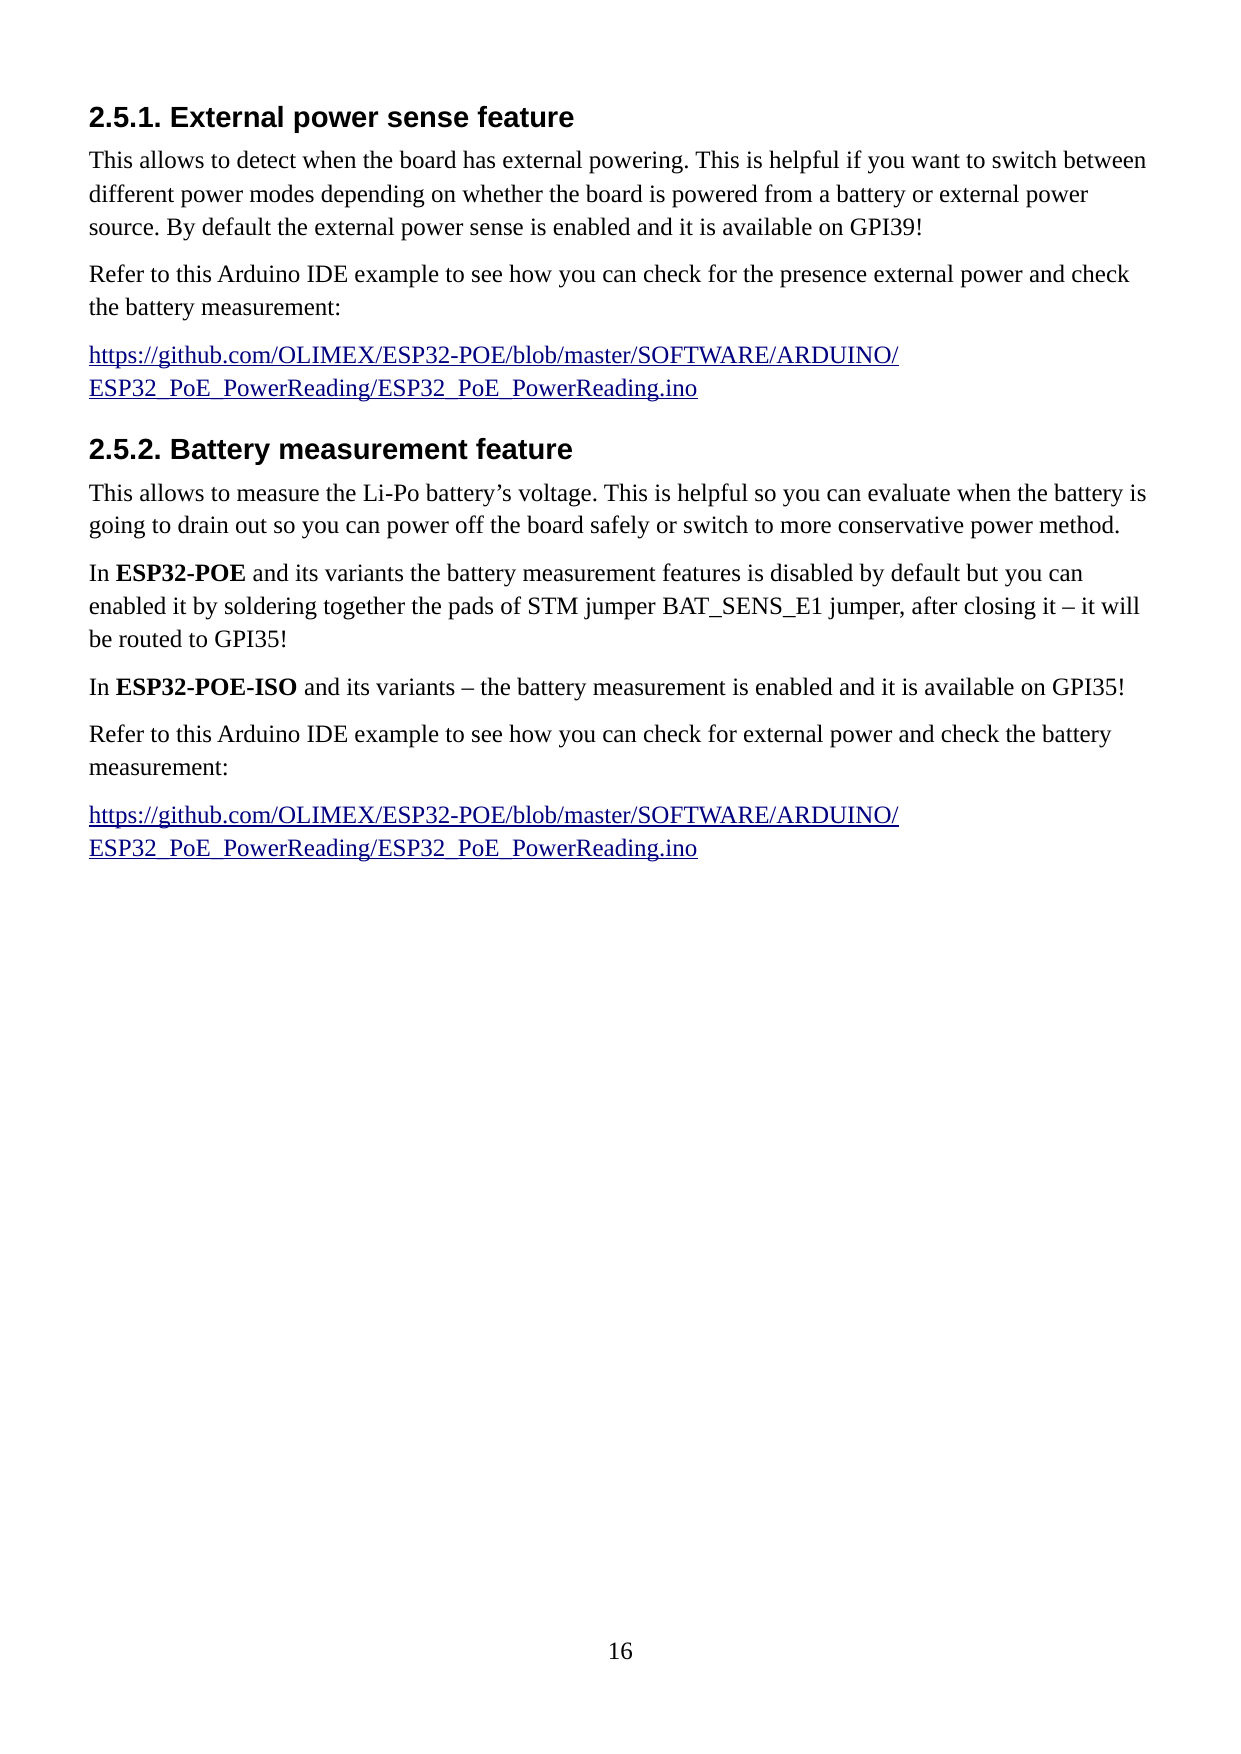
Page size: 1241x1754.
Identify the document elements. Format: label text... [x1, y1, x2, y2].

text https://github.com/OLIMEX/ESP32-POE/blob/master/SOFTWARE/ARDUINO/ESP32_PoE_PowerReading/ESP32_PoE_PowerReading.ino [88, 800, 1152, 862]
subtitle 2.5.2. Battery measurement feature [88, 432, 1152, 466]
text Refer to this Arduino IDE example to see how you can check for the presence external power and check the battery measurement: [88, 259, 1152, 321]
text This allows to measure the Li-Po battery’s voltage. This is helpful so you can evaluate when the battery is going to drain out so you can power off the board safely or switch to more conservative power method. [88, 478, 1152, 539]
text In ESP32-POE and its variants the battery measurement features is disabled by default but you can enabled it by soldering together the pads of STM jumper BAT_SENS_E1 jumper, after closing it – it will be routed to GPI35! [88, 558, 1152, 653]
text https://github.com/OLIMEX/ESP32-POE/blob/master/SOFTWARE/ARDUINO/ESP32_PoE_PowerReading/ESP32_PoE_PowerReading.ino [88, 340, 1152, 402]
text In ESP32-POE-ISO and its variants – the battery measurement is enabled and it is available on GPI35! [88, 672, 1152, 701]
subtitle 2.5.1. External power sense feature [88, 100, 1152, 134]
text Refer to this Arduino IDE example to see how you can check for external power and check the battery measurement: [88, 719, 1152, 781]
text This allows to detect when the board has external powering. This is helpful if you want to switch between different power modes depending on whether the board is powered from a battery or external power source. By default the external power sense is enabled and it is available on GPI39! [88, 146, 1152, 240]
